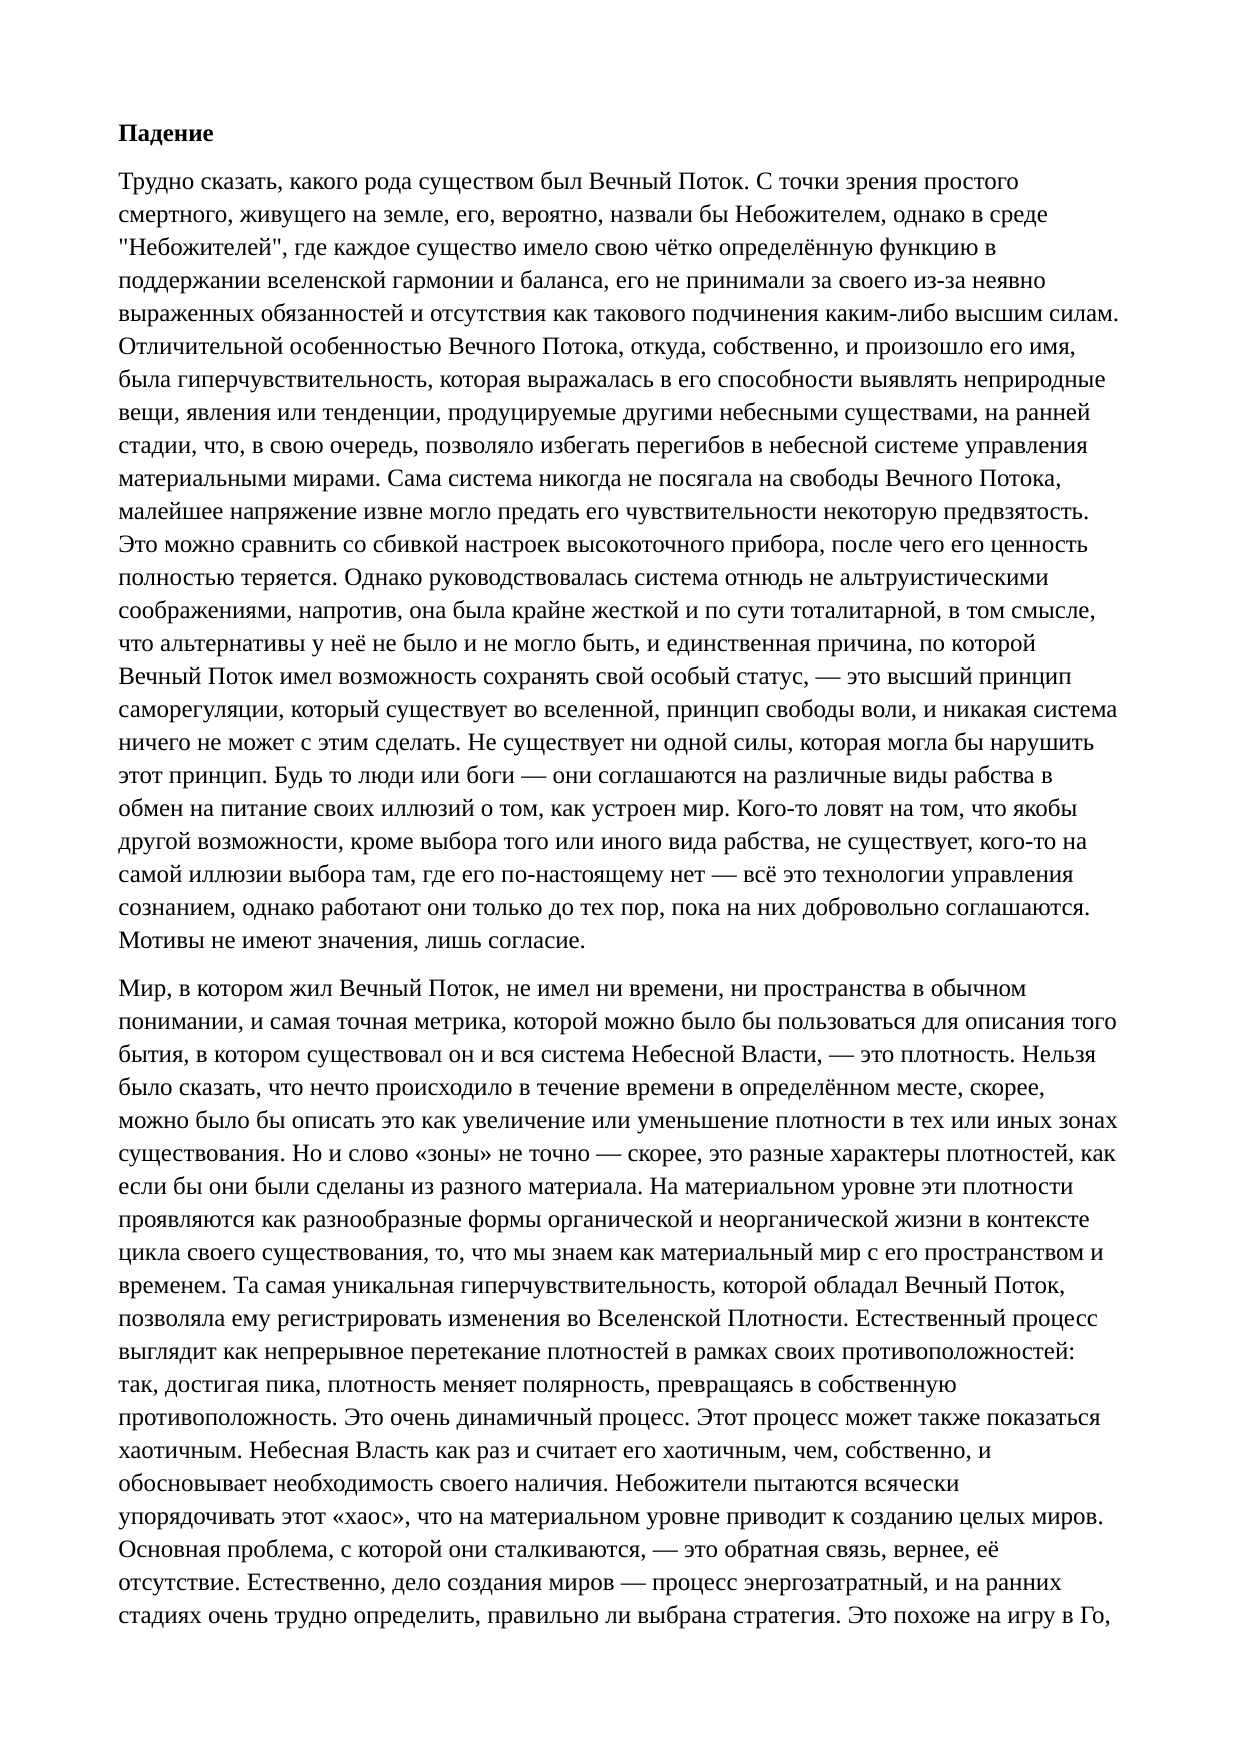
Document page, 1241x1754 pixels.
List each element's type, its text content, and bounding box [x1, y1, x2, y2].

text Мир, в котором жил Вечный Поток, не имел ни времени, ни пространства в обычном понимании, и самая точная метрика, которой можно было бы пользоваться для описания того бытия, в котором существовал он и вся система Небесной Власти, — это плотность. Нельзя было сказать, что нечто происходило в течение времени в определённом месте, скорее, можно было бы описать это как увеличение или уменьшение плотности в тех или иных зонах существования. Но и слово «зоны» не точно — скорее, это разные характеры плотностей, как если бы они были сделаны из разного материала. На материальном уровне эти плотности проявляются как разнообразные формы органической и неорганической жизни в контексте цикла своего существования, то, что мы знаем как материальный мир с его пространством и временем. Та самая уникальная гиперчувствительность, которой обладал Вечный Поток, позволяла ему регистрировать изменения во Вселенской Плотности. Естественный процесс выглядит как непрерывное перетекание плотностей в рамках своих противоположностей: так, достигая пика, плотность меняет полярность, превращаясь в собственную противоположность. Это очень динамичный процесс. Этот процесс может также показаться хаотичным. Небесная Власть как раз и считает его хаотичным, чем, собственно, и обосновывает необходимость своего наличия. Небожители пытаются всячески упорядочивать этот «хаос», что на материальном уровне приводит к созданию целых миров. Основная проблема, с которой они сталкиваются, — это обратная связь, вернее, её отсутствие. Естественно, дело создания миров — процесс энергозатратный, и на ранних стадиях очень трудно определить, правильно ли выбрана стратегия. Это похоже на игру в Го, [118, 973, 1122, 1629]
text Падение [118, 118, 1122, 147]
text Трудно сказать, какого рода существом был Вечный Поток. С точки зрения простого смертного, живущего на земле, его, вероятно, назвали бы Небожителем, однако в среде "Небожителей", где каждое существо имело свою чётко определённую функцию в поддержании вселенской гармонии и баланса, его не принимали за своего из-за неявно выраженных обязанностей и отсутствия как такового подчинения каким-либо высшим силам. Отличительной особенностью Вечного Потока, откуда, собственно, и произошло его имя, была гиперчувствительность, которая выражалась в его способности выявлять неприродные вещи, явления или тенденции, продуцируемые другими небесными существами, на ранней стадии, что, в свою очередь, позволяло избегать перегибов в небесной системе управления материальными мирами. Сама система никогда не посягала на свободы Вечного Потока, малейшее напряжение извне могло предать его чувствительности некоторую предвзятость. Это можно сравнить со сбивкой настроек высокоточного прибора, после чего его ценность полностью теряется. Однако руководствовалась система отнюдь не альтруистическими соображениями, напротив, она была крайне жесткой и по сути тоталитарной, в том смысле, что альтернативы у неё не было и не могло быть, и единственная причина, по которой Вечный Поток имел возможность сохранять свой особый статус, — это высший принцип саморегуляции, который существует во вселенной, принцип свободы воли, и никакая система ничего не может с этим сделать. Не существует ни одной силы, которая могла бы нарушить этот принцип. Будь то люди или боги — они соглашаются на различные виды рабства в обмен на питание своих иллюзий о том, как устроен мир. Кого-то ловят на том, что якобы другой возможности, кроме выбора того или иного вида рабства, не существует, кого-то на самой иллюзии выбора там, где его по-настоящему нет — всё это технологии управления сознанием, однако работают они только до тех пор, пока на них добровольно соглашаются. Мотивы не имеют значения, лишь согласие. [118, 166, 1122, 954]
